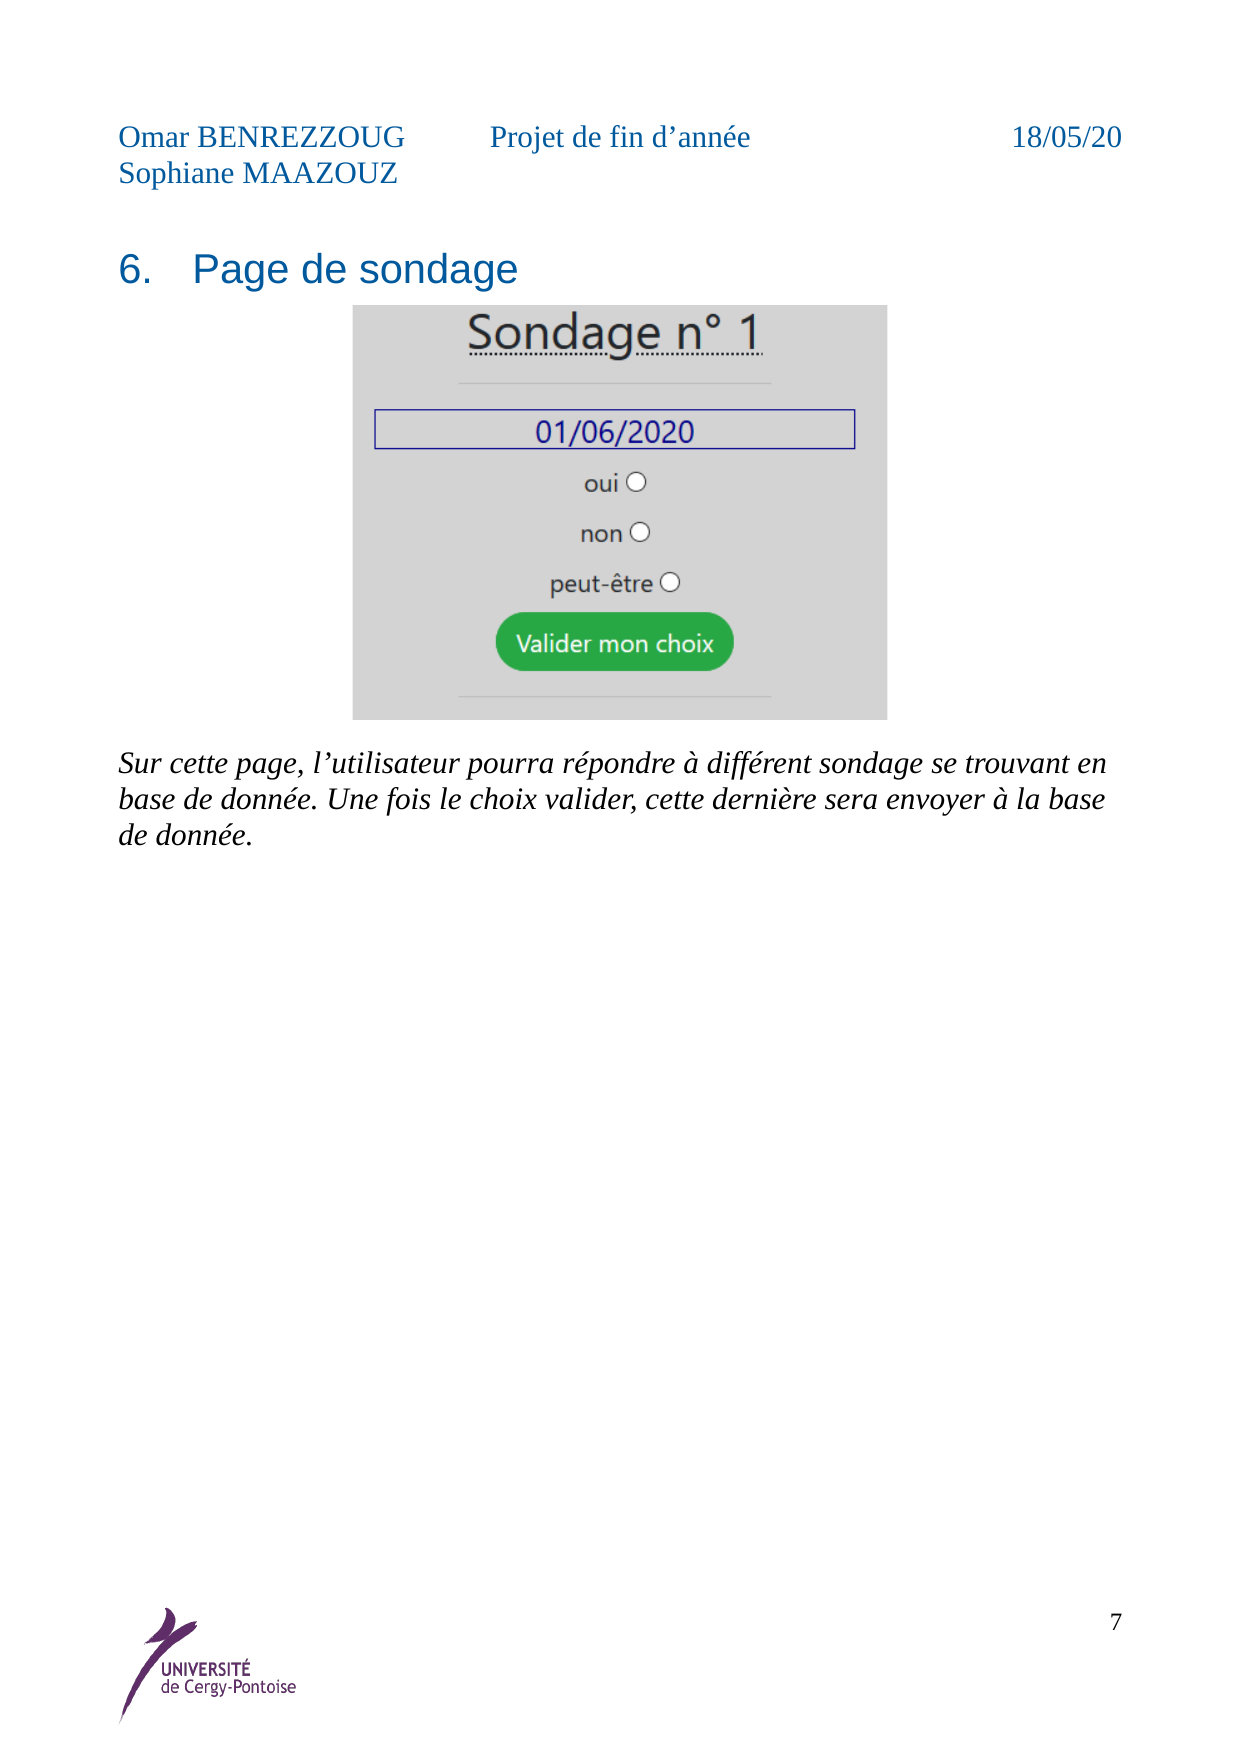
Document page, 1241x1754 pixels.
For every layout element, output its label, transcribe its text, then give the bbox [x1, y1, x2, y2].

picture [118, 1607, 296, 1726]
text Sur cette page, l’utilisateur pourra répondre à différent sondage se trouvant en base de donnée. Une fois le choix valider, cette dernière sera envoyer à la base de donnée. [118, 744, 1122, 852]
subtitle Page de sondage [118, 244, 1122, 292]
picture [352, 305, 888, 720]
